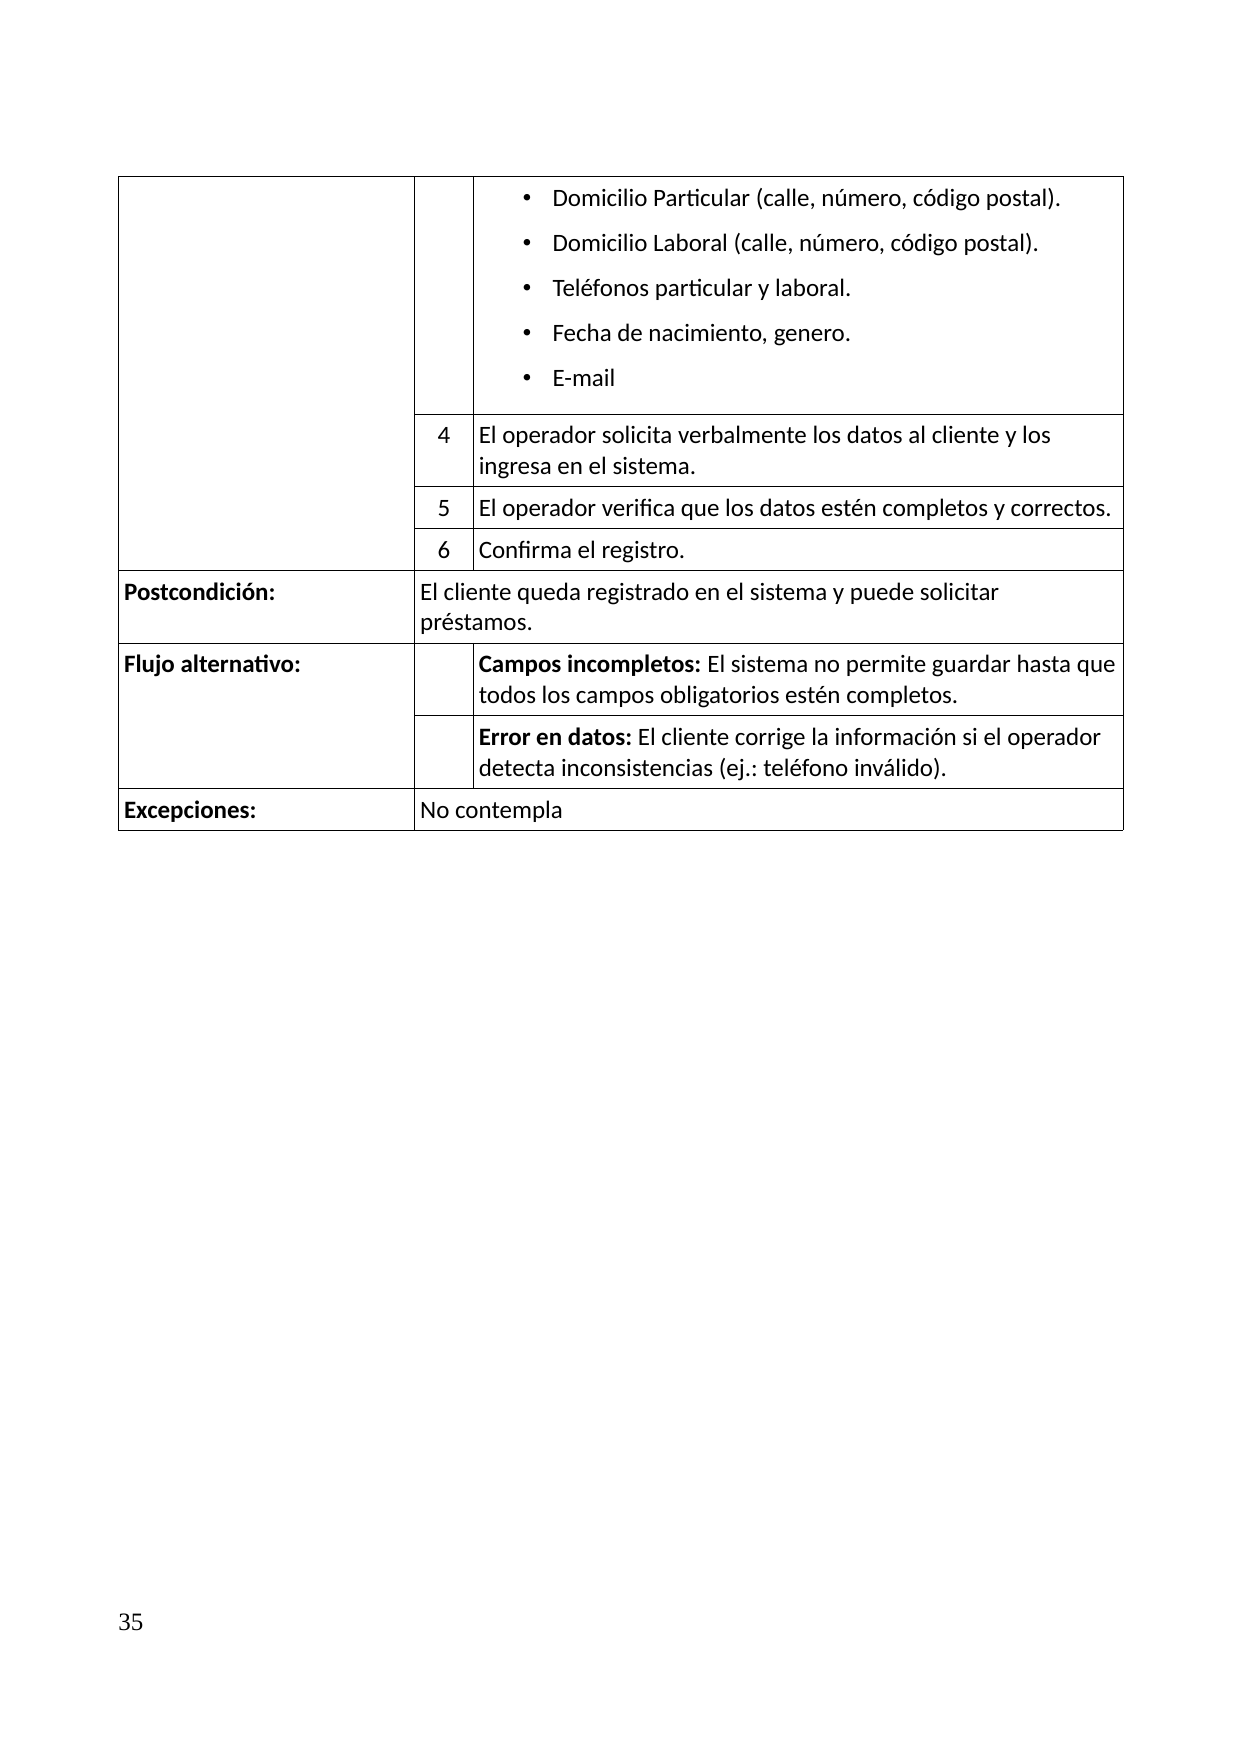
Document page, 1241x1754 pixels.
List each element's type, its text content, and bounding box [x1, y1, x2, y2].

table_cell El operador solicita verbalmente los datos al cliente y los ingresa en el sistema. [474, 415, 1123, 486]
table_cell [119, 177, 414, 570]
table_cell Flujo alternativo: [119, 644, 414, 788]
table_cell 4 [415, 415, 473, 486]
table_cell Confirma el registro. [474, 529, 1123, 570]
table_cell 5 [415, 487, 473, 528]
table_cell 6 [415, 529, 473, 570]
table_cell [415, 177, 473, 413]
table_cell Error en datos: El cliente corrige la información si el operador detecta inconsistencias (ej.: teléfono inválido). [474, 716, 1123, 788]
table_cell Validación: Si el DNI ya existe, el sistema muestra un mensaje: "El cliente ya está registrado" y vuelve al menú principal. Si el DNI no existe, el sistema despliega un formulario con campos obligatorios: Nombre y apellido. Domicilio Particular (calle, número, código postal). Domicilio Laboral (calle, número, código postal). Teléfonos particular y laboral. Fecha de nacimiento, genero. E-mail [474, 177, 1123, 413]
table_cell El operador verifica que los datos estén completos y correctos. [474, 487, 1123, 528]
table_cell [415, 644, 473, 715]
table_cell [415, 716, 473, 788]
table_cell No contempla [415, 789, 1123, 830]
table_cell Postcondición: [119, 571, 414, 643]
table_cell El cliente queda registrado en el sistema y puede solicitar préstamos. [415, 571, 1123, 643]
table_cell Campos incompletos: El sistema no permite guardar hasta que todos los campos obligatorios estén completos. [474, 644, 1123, 715]
table_cell Excepciones: [119, 789, 414, 830]
